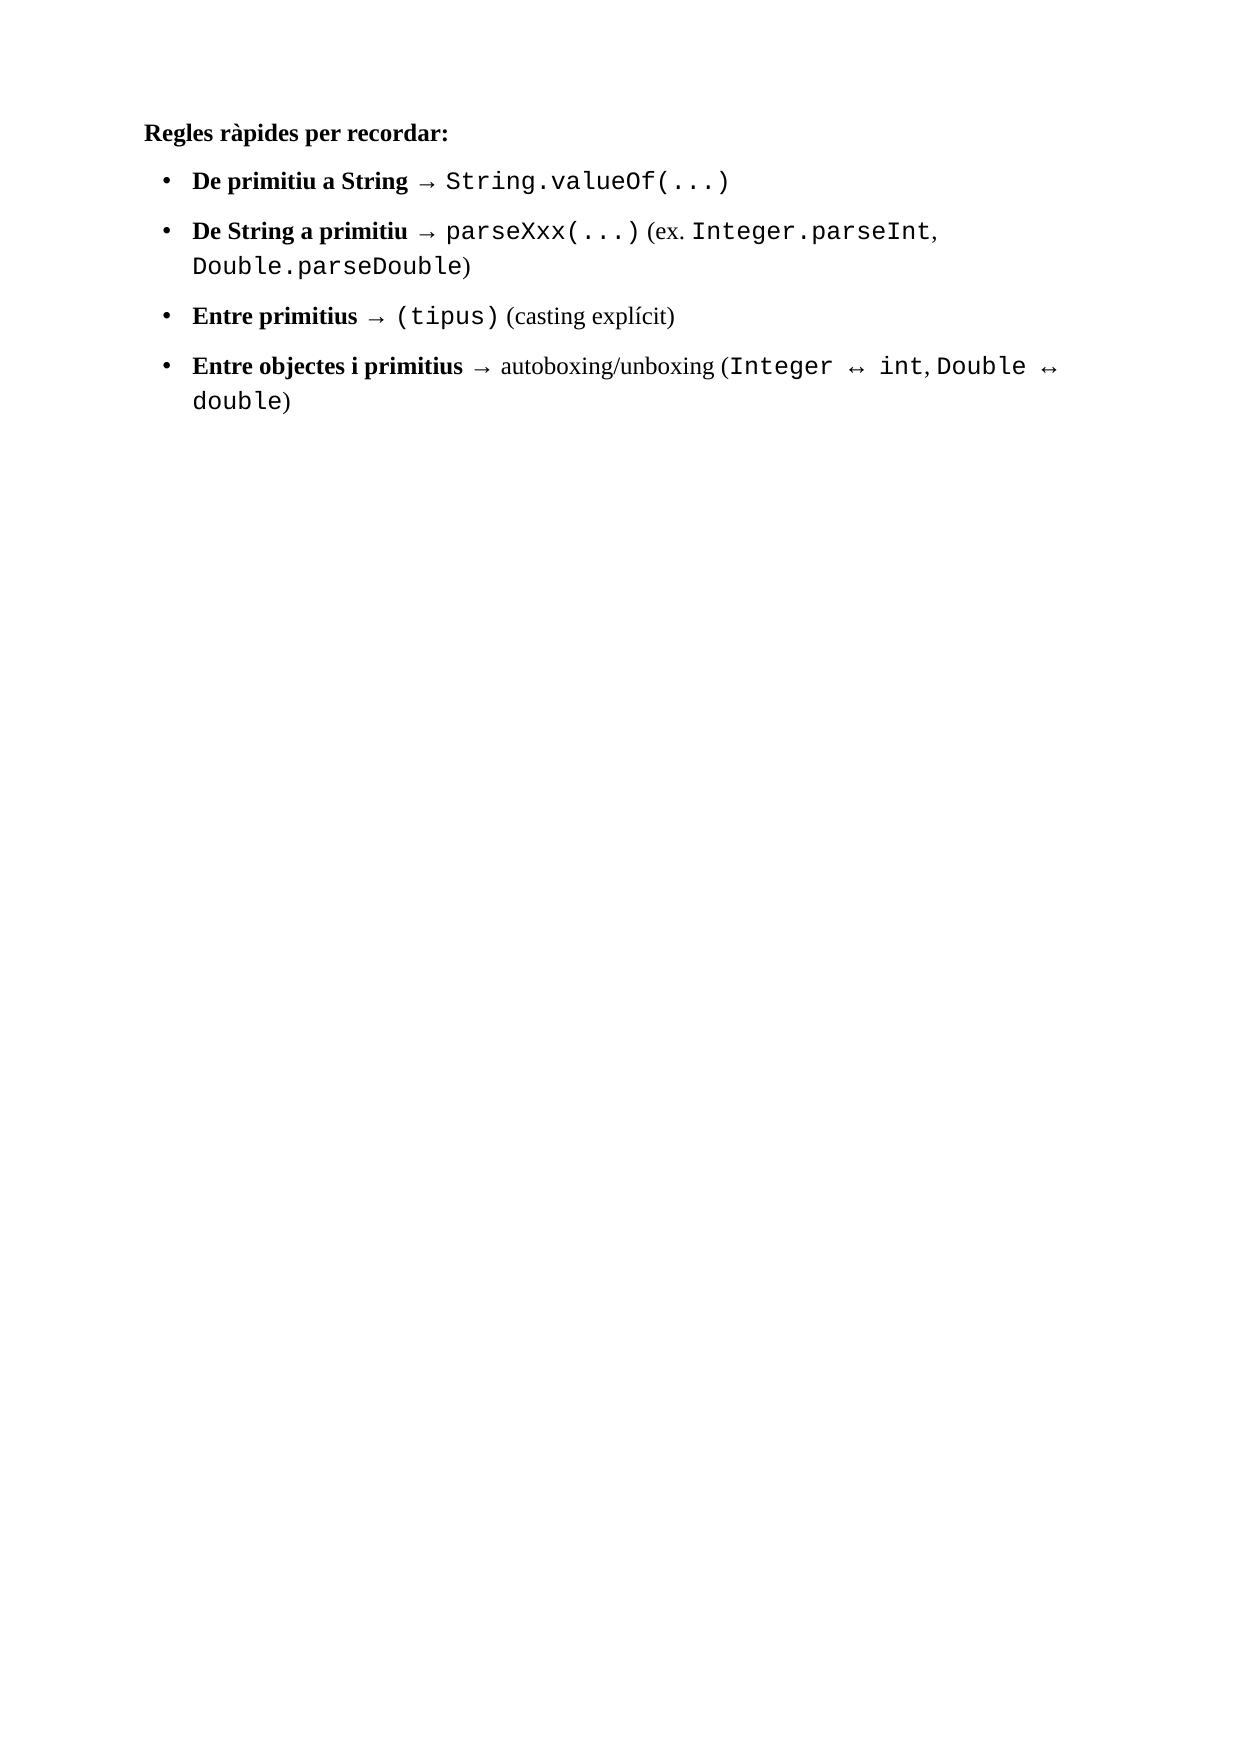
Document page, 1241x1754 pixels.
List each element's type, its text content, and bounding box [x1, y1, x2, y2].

text 📌 Regles ràpides per recordar: [118, 118, 1122, 147]
list De String a primitiu → parseXxx(...) (ex. Integer.parseInt, Double.parseDouble) [162, 216, 1122, 282]
list Entre objectes i primitius → autoboxing/unboxing (Integer ↔ int, Double ↔ double) [162, 351, 1122, 417]
list Entre primitius → (tipus) (casting explícit) [162, 301, 1122, 332]
list De primitiu a String → String.valueOf(...) [162, 166, 1122, 197]
